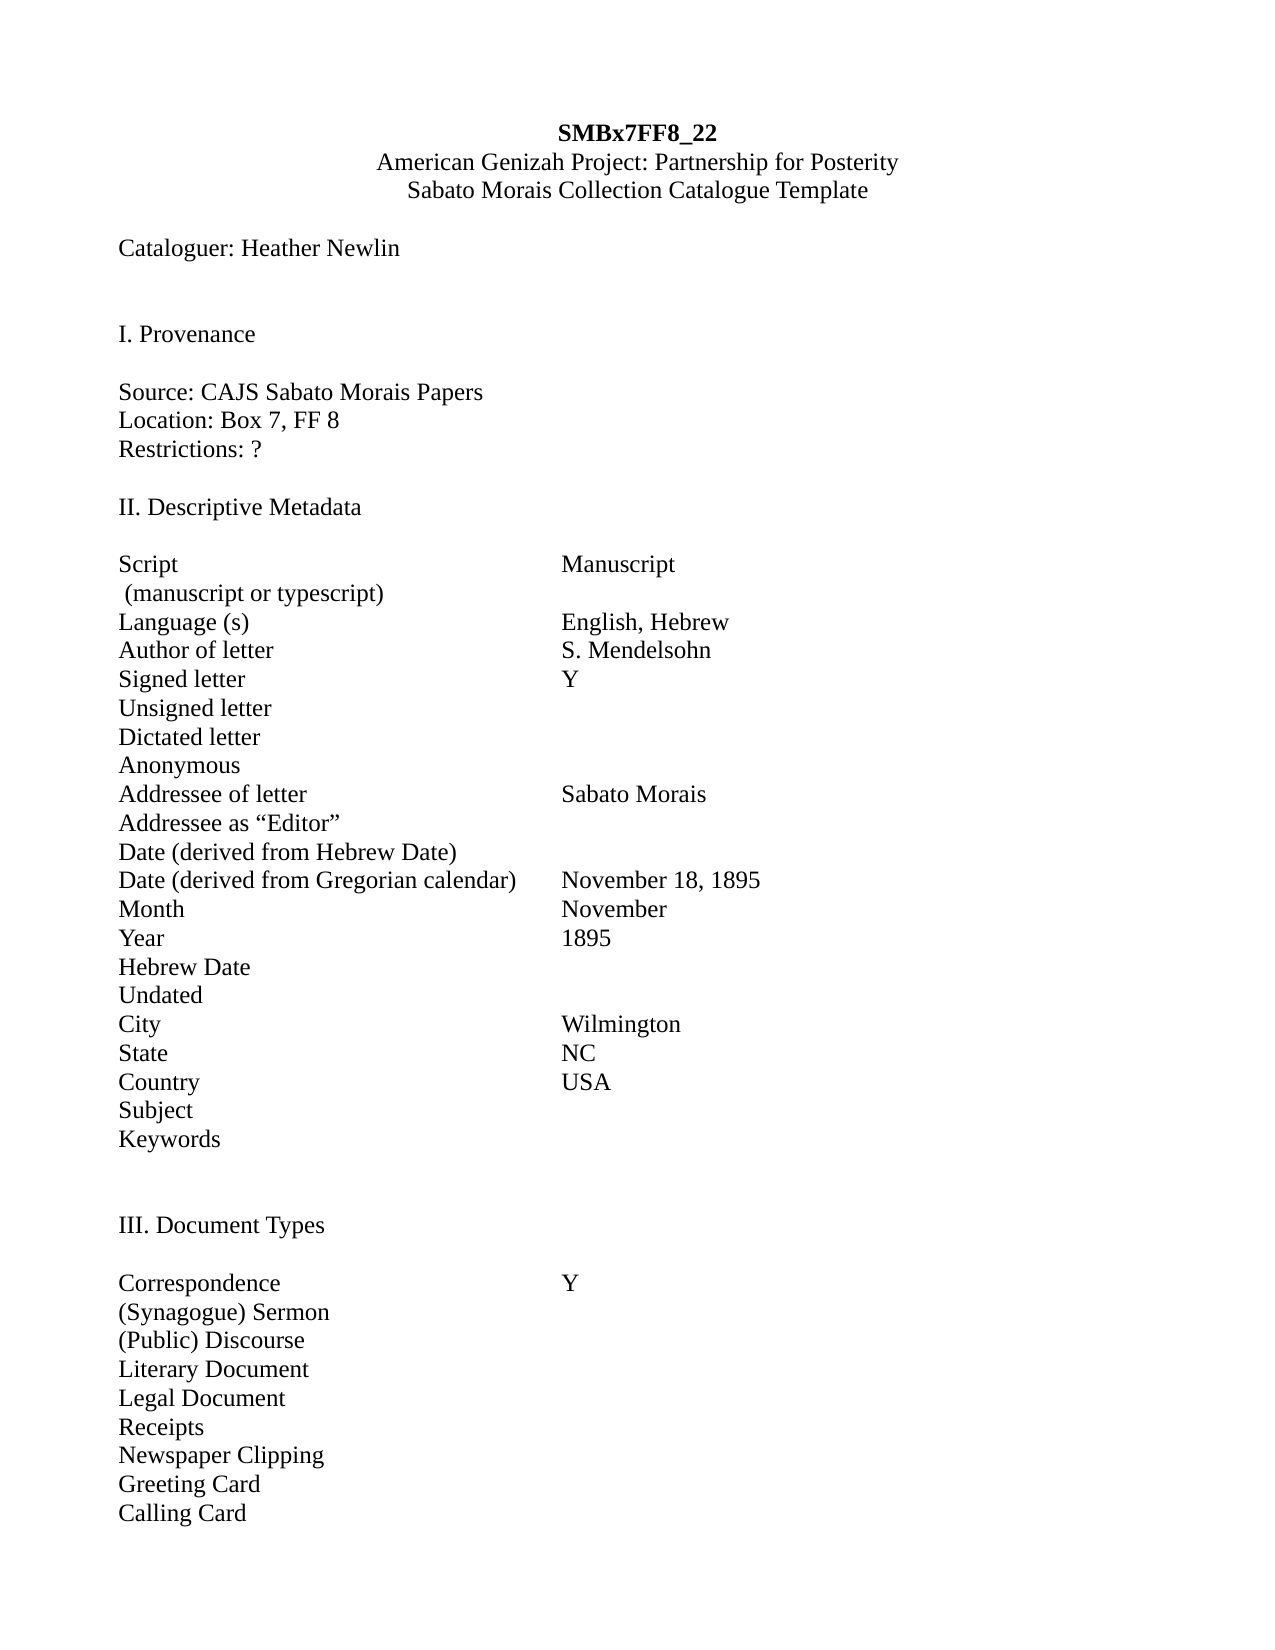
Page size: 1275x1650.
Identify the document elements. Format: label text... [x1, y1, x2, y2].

text Correspondence Y [118, 1268, 1157, 1297]
text Author of letter S. Mendelsohn [118, 636, 1157, 664]
text Literary Document [118, 1354, 1157, 1383]
text Restrictions: ? [118, 434, 1157, 463]
text Location: Box 7, FF 8 [118, 406, 1157, 434]
text Greeting Card [118, 1469, 1157, 1498]
text Month November [118, 894, 1157, 923]
text SMBx7FF8_22 [118, 118, 1157, 147]
text Hebrew Date [118, 952, 1157, 981]
text III. Document Types [118, 1211, 1157, 1239]
text Newspaper Clipping [118, 1441, 1157, 1469]
text Dictated letter [118, 722, 1157, 751]
text Anonymous [118, 751, 1157, 779]
text Receipts [118, 1412, 1157, 1441]
text (Synagogue) Sermon [118, 1297, 1157, 1326]
text Undated [118, 981, 1157, 1009]
text Year 1895 [118, 923, 1157, 952]
text Date (derived from Hebrew Date) [118, 837, 1157, 866]
text City Wilmington [118, 1009, 1157, 1038]
text II. Descriptive Metadata [118, 492, 1157, 521]
text Addressee of letter Sabato Morais [118, 779, 1157, 808]
text Country USA [118, 1067, 1157, 1096]
text (Public) Discourse [118, 1326, 1157, 1354]
text Script Manuscript [118, 549, 1157, 578]
text Unsigned letter [118, 693, 1157, 722]
text Sabato Morais Collection Catalogue Template [118, 176, 1157, 204]
text Keywords [118, 1124, 1157, 1153]
text Legal Document [118, 1383, 1157, 1412]
text Signed letter Y [118, 664, 1157, 693]
text Cataloguer: Heather Newlin [118, 233, 1157, 262]
text State NC [118, 1038, 1157, 1067]
text Calling Card [118, 1498, 1157, 1527]
text Language (s) English, Hebrew [118, 607, 1157, 636]
text American Genizah Project: Partnership for Posterity [118, 147, 1157, 176]
text Source: CAJS Sabato Morais Papers [118, 377, 1157, 406]
text Subject [118, 1096, 1157, 1124]
text Addressee as “Editor” [118, 808, 1157, 837]
text (manuscript or typescript) [118, 578, 1157, 607]
text I. Provenance [118, 319, 1157, 348]
text Date (derived from Gregorian calendar) November 18, 1895 [118, 866, 1157, 894]
